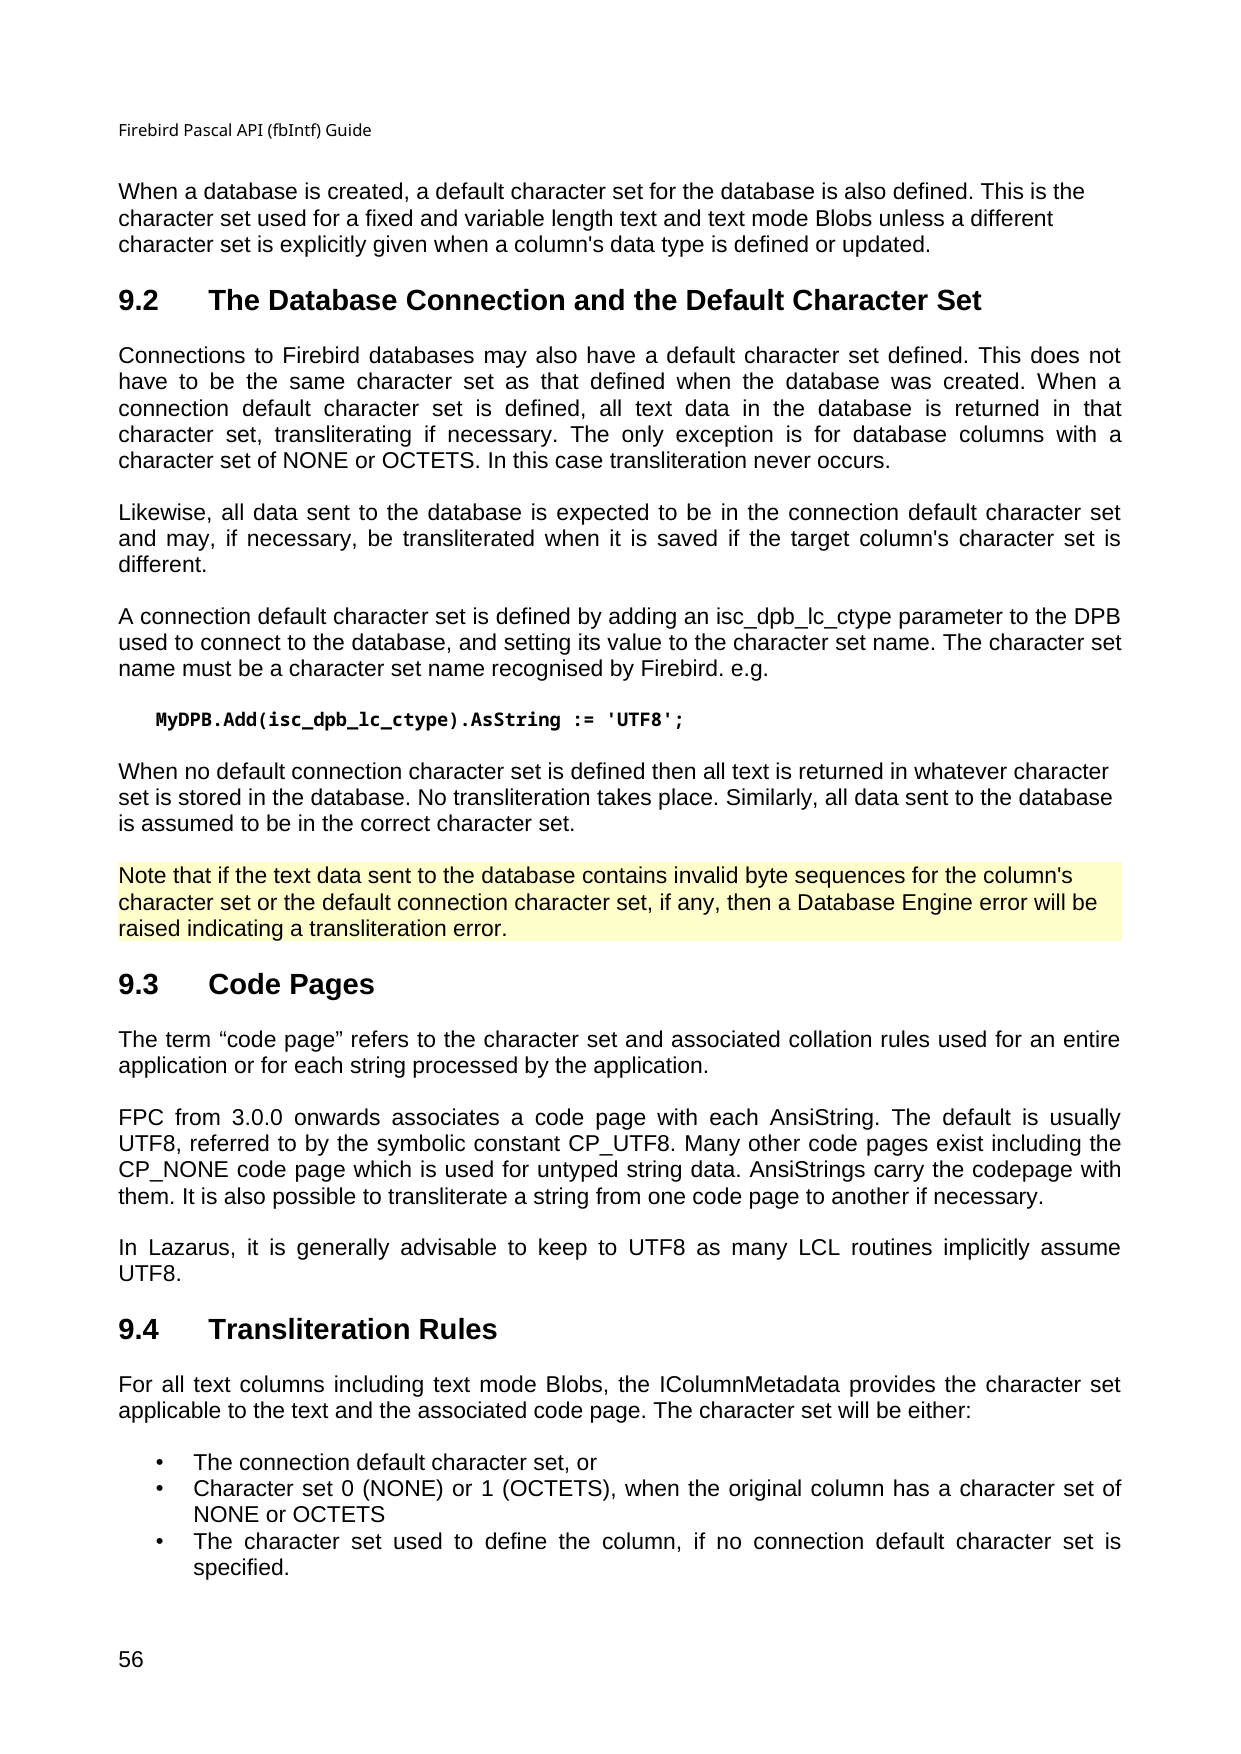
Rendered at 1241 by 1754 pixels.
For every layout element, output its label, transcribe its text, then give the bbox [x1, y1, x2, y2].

text In Lazarus, it is generally advisable to keep to UTF8 as many LCL routines implicitly assume UTF8. [118, 1234, 1122, 1287]
text The term “code page” refers to the character set and associated collation rules used for an entire application or for each string processed by the application. [118, 1026, 1122, 1079]
text A connection default character set is defined by adding an isc_dpb_lc_ctype parameter to the DPB used to connect to the database, and setting its value to the character set name. The character set name must be a character set name recognised by Firebird. e.g. [118, 603, 1122, 682]
text MyDPB.Add(isc_dpb_lc_ctype).AsString := 'UTF8'; [156, 707, 1122, 732]
list The character set used to define the column, if no connection default character set is specified. [156, 1528, 1122, 1580]
list The connection default character set, or [156, 1448, 1122, 1475]
text When a database is created, a default character set for the database is also defined. This is the character set used for a fixed and variable length text and text mode Blobs unless a different character set is explicitly given when a column's data type is defined or updated. [118, 178, 1122, 257]
text When no default connection character set is defined then all text is returned in whatever character set is stored in the database. No transliteration takes place. Similarly, all data sent to the database is assumed to be in the correct character set. [118, 758, 1122, 837]
text FPC from 3.0.0 onwards associates a code page with each AnsiString. The default is usually UTF8, referred to by the symbolic constant CP_UTF8. Many other code pages exist including the CP_NONE code page which is used for untyped string data. AnsiStrings carry the codepage with them. It is also possible to transliterate a string from one code page to another if necessary. [118, 1104, 1122, 1209]
text Likewise, all data sent to the database is expected to be in the connection default character set and may, if necessary, be transliterated when it is saved if the target column's character set is different. [118, 498, 1122, 578]
subtitle Transliteration Rules [118, 1312, 1122, 1345]
subtitle The Database Connection and the Default Character Set [118, 283, 1122, 316]
text Connections to Firebird databases may also have a default character set defined. This does not have to be the same character set as that defined when the database was created. When a connection default character set is defined, all text data in the database is returned in that character set, transliterating if necessary. The only exception is for database columns with a character set of NONE or OCTETS. In this case transliteration never occurs. [118, 342, 1122, 473]
text For all text columns including text mode Blobs, the IColumnMetadata provides the character set applicable to the text and the associated code page. The character set will be either: [118, 1371, 1122, 1423]
subtitle Code Pages [118, 967, 1122, 1000]
list Character set 0 (NONE) or 1 (OCTETS), when the original column has a character set of NONE or OCTETS [156, 1475, 1122, 1528]
text Note that if the text data sent to the database contains invalid byte sequences for the column's character set or the default connection character set, if any, then a Database Engine error will be raised indicating a transliteration error. [118, 862, 1122, 941]
